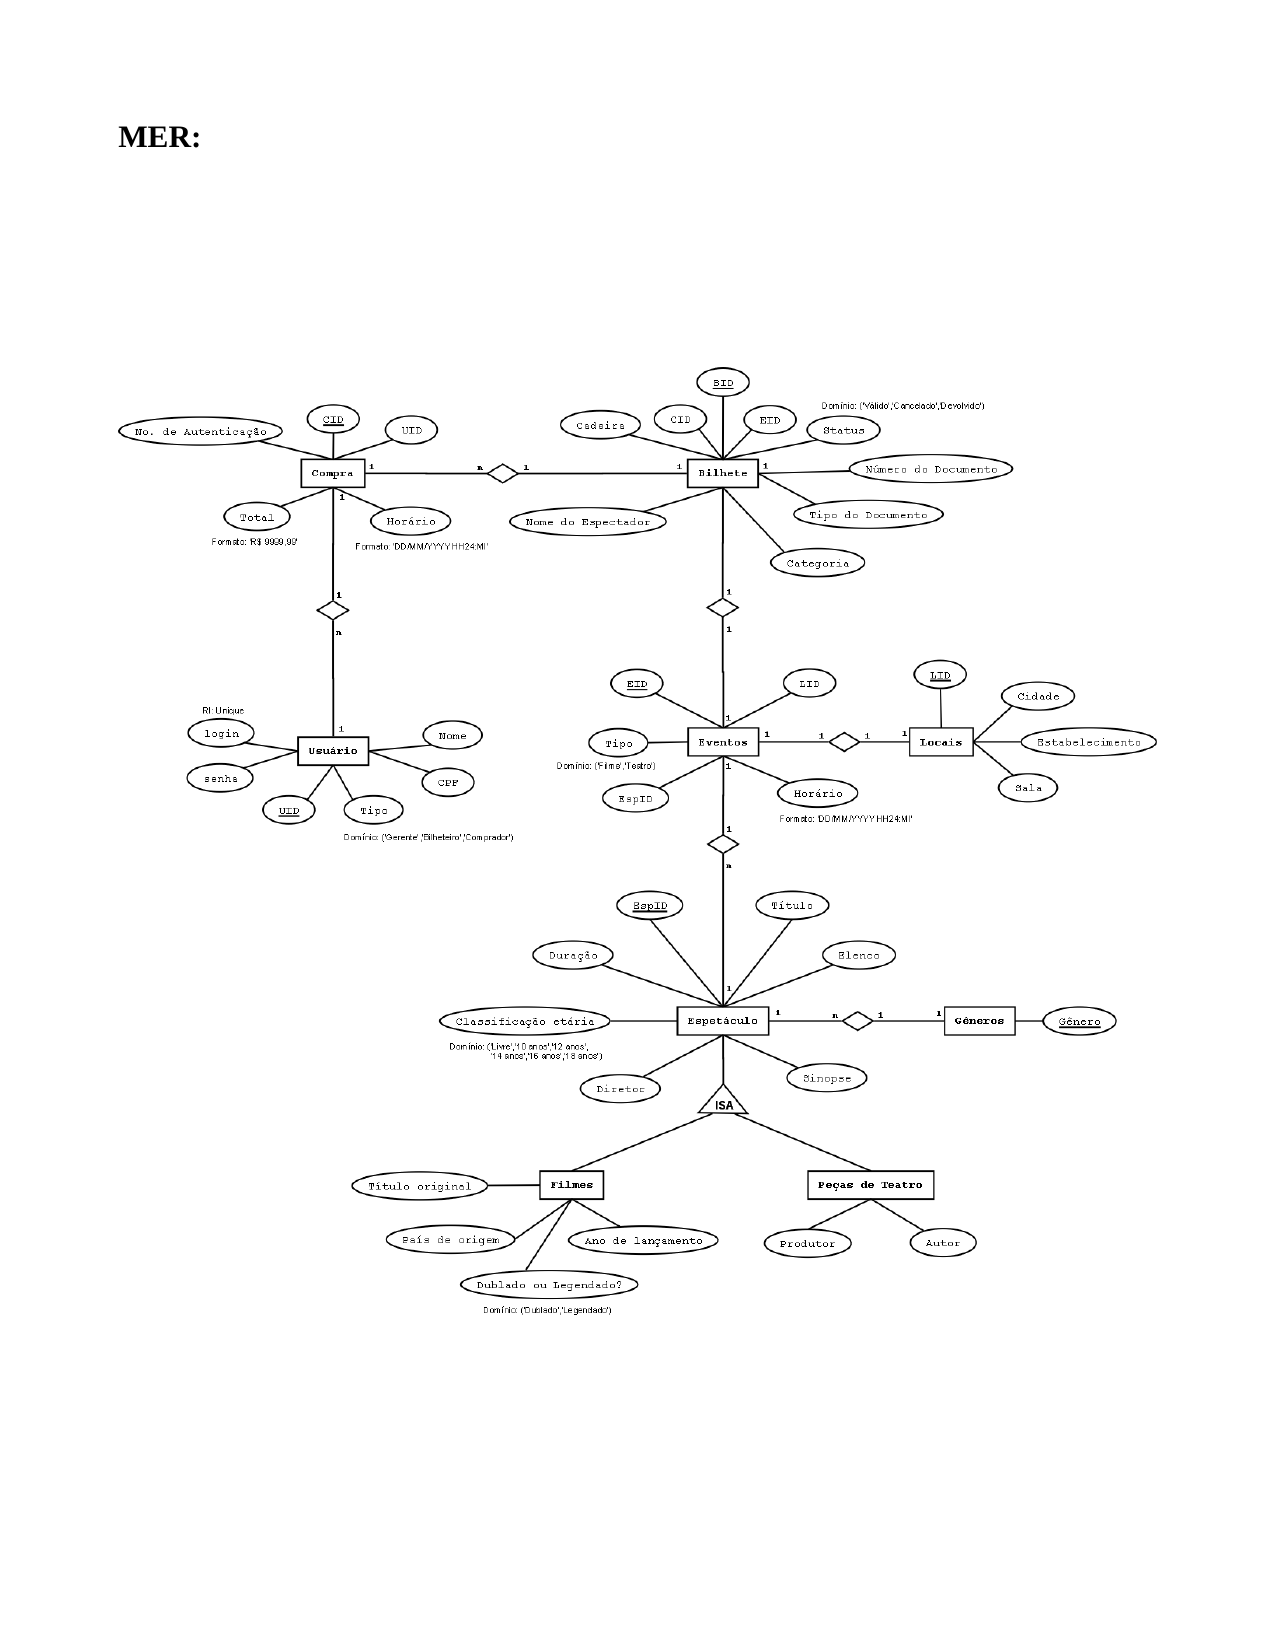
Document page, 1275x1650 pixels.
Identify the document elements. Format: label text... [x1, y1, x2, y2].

picture [118, 367, 1157, 1316]
text MER: [118, 118, 1157, 154]
